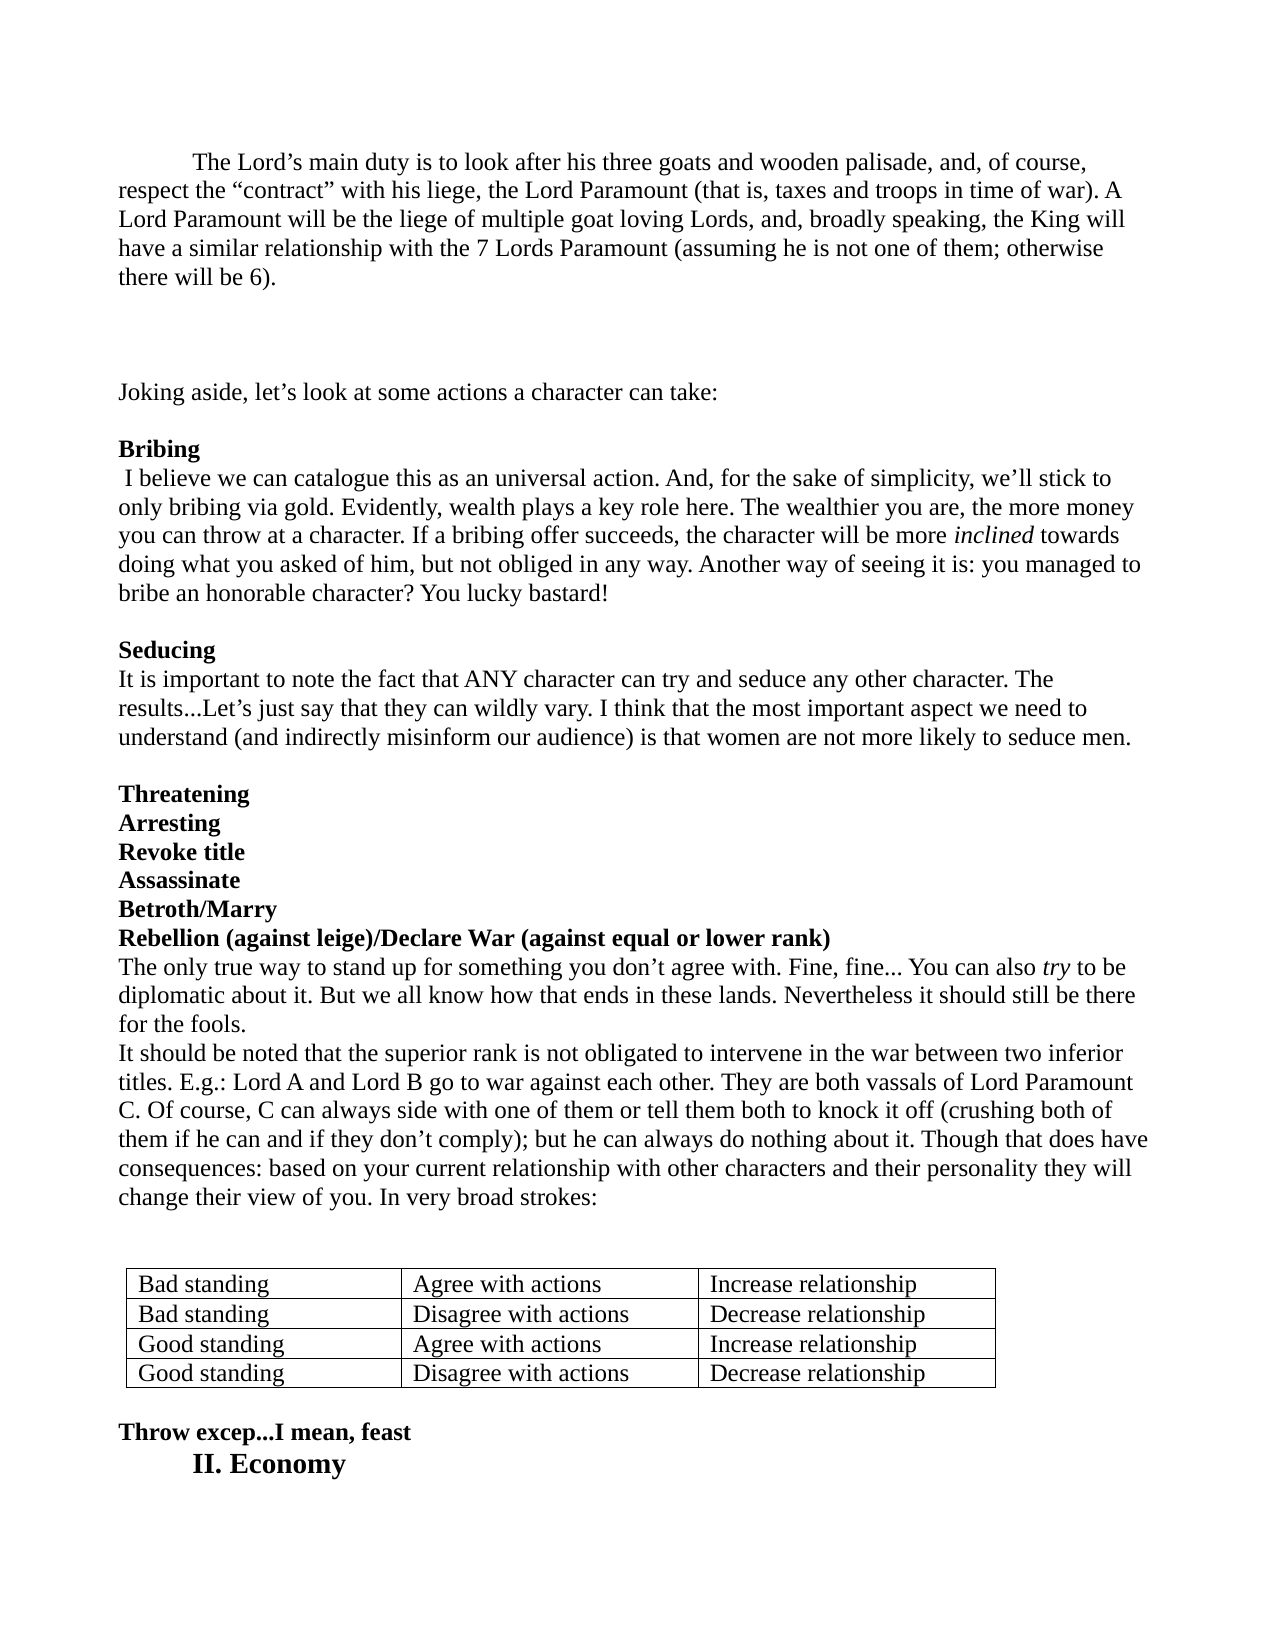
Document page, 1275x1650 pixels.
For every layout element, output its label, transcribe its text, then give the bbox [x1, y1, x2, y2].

text II. Economy [118, 1446, 1157, 1479]
text It should be noted that the superior rank is not obligated to intervene in the war between two inferior titles. E.g.: Lord A and Lord B go to war against each other. They are both vassals of Lord Paramount C. Of course, C can always side with one of them or tell them both to knock it off (crushing both of them if he can and if they don’t comply); but he can always do nothing about it. Though that does have consequences: based on your current relationship with other characters and their personality they will change their view of you. In very broad strokes: [118, 1038, 1157, 1211]
text Throw excep...I mean, feast [118, 1417, 1157, 1446]
table_cell Agree with actions [402, 1329, 698, 1357]
text Bribing [118, 434, 1157, 463]
table_header Increase relationship [699, 1269, 995, 1298]
table_cell Bad standing [127, 1299, 401, 1328]
text Arresting [118, 808, 1157, 837]
text Joking aside, let’s look at some actions a character can take: [118, 377, 1157, 406]
text The Lord’s main duty is to look after his three goats and wooden palisade, and, of course, respect the “contract” with his liege, the Lord Paramount (that is, taxes and troops in time of war). A Lord Paramount will be the liege of multiple goat loving Lords, and, broadly speaking, the King will have a similar relationship with the 7 Lords Paramount (assuming he is not one of them; otherwise there will be 6). [118, 147, 1157, 291]
text It is important to note the fact that ANY character can try and seduce any other character. The results...Let’s just say that they can wildly vary. I think that the most important aspect we need to understand (and indirectly misinform our audience) is that women are not more likely to seduce men. [118, 664, 1157, 751]
table_cell Good standing [127, 1359, 401, 1387]
table_header Bad standing [127, 1269, 401, 1298]
text Rebellion (against leige)/Declare War (against equal or lower rank) [118, 923, 1157, 952]
table_cell Good standing [127, 1329, 401, 1357]
text Revoke title [118, 837, 1157, 866]
text I believe we can catalogue this as an universal action. And, for the sake of simplicity, we’ll stick to only bribing via gold. Evidently, wealth plays a key role here. The wealthier you are, the more money you can throw at a character. If a bribing offer succeeds, the character will be more inclined towards doing what you asked of him, but not obliged in any way. Another way of seeing it is: you managed to bribe an honorable character? You lucky bastard! [118, 463, 1157, 607]
text Threatening [118, 779, 1157, 808]
table_cell Decrease relationship [699, 1359, 995, 1387]
table_cell Increase relationship [699, 1329, 995, 1357]
text Betroth/Marry [118, 894, 1157, 923]
table_cell Disagree with actions [402, 1359, 698, 1387]
table_header Agree with actions [402, 1269, 698, 1298]
text Seducing [118, 636, 1157, 664]
text The only true way to stand up for something you don’t agree with. Fine, fine... You can also try to be diplomatic about it. But we all know how that ends in these lands. Nevertheless it should still be there for the fools. [118, 952, 1157, 1038]
table_cell Disagree with actions [402, 1299, 698, 1328]
table_cell Decrease relationship [699, 1299, 995, 1328]
text Assassinate [118, 866, 1157, 894]
